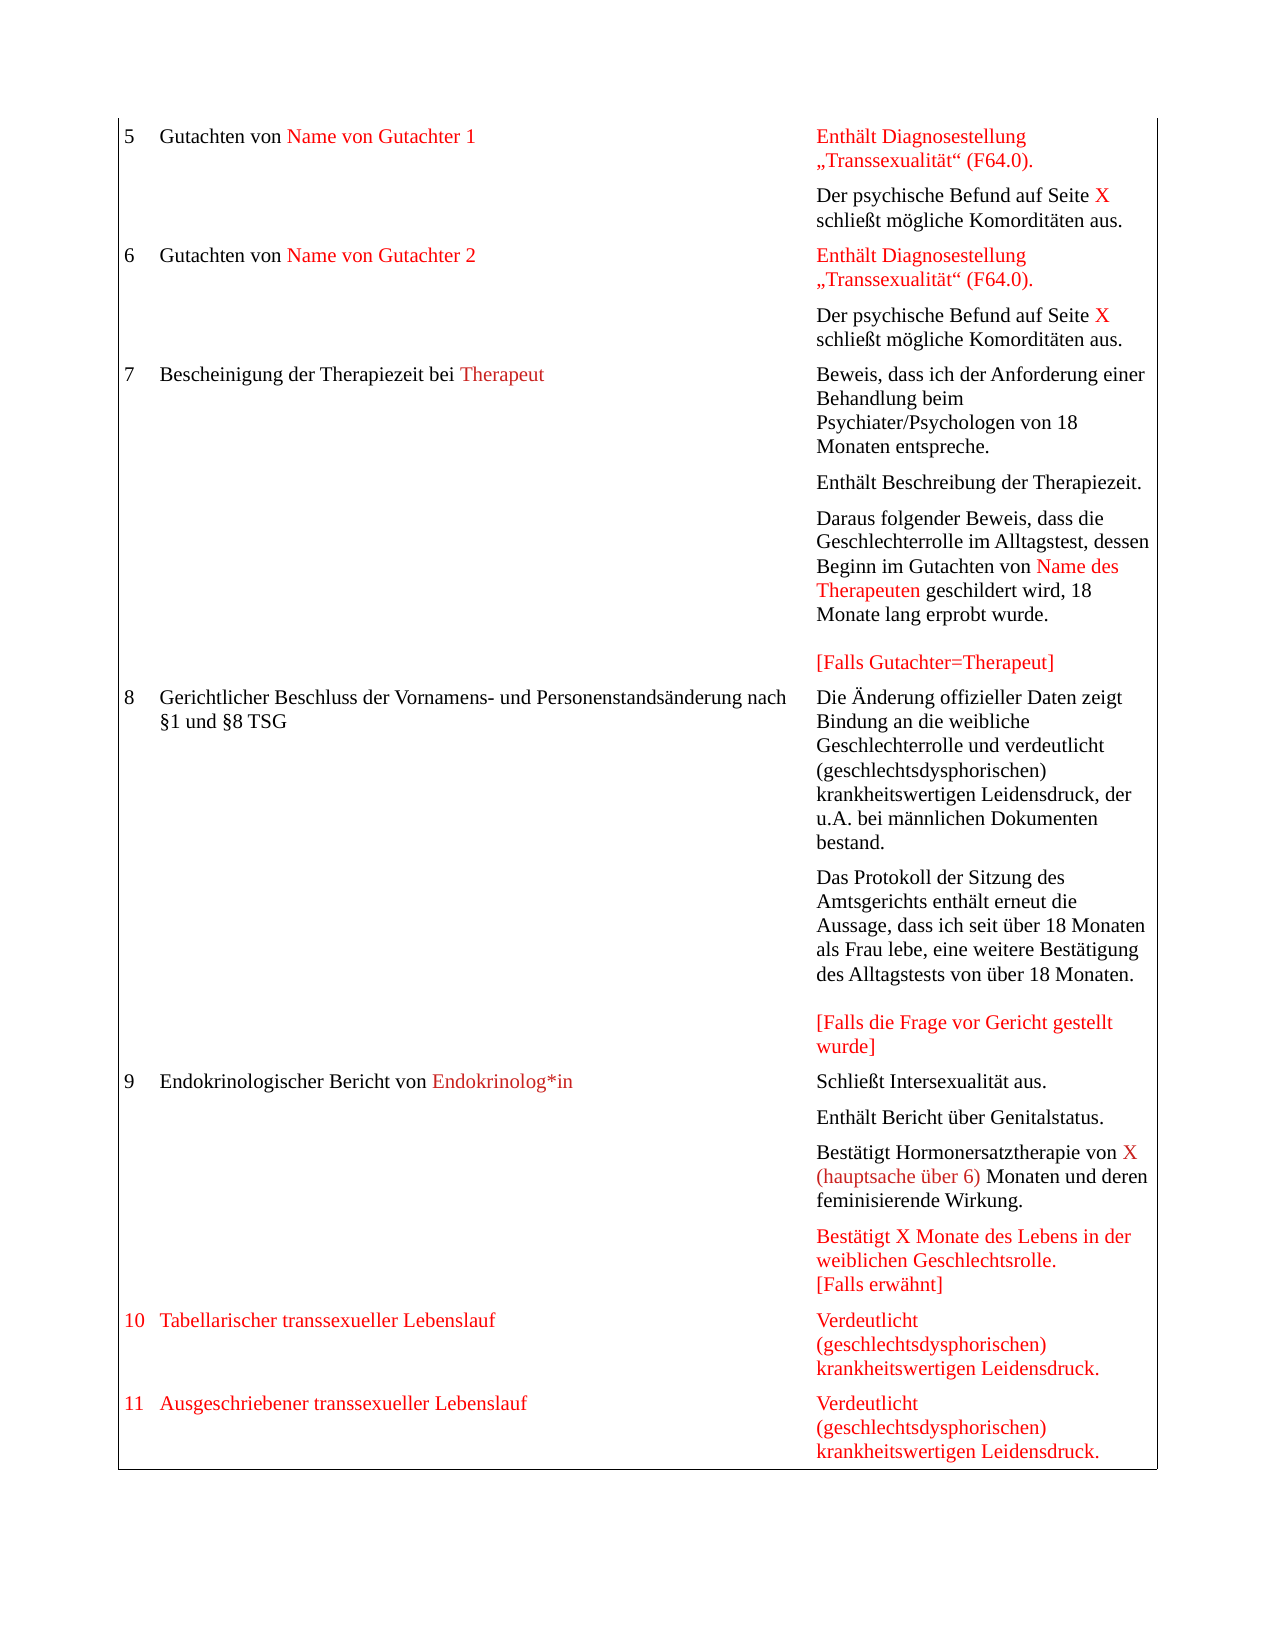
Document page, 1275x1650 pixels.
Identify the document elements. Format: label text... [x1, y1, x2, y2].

table_cell Die Änderung offizieller Daten zeigt Bindung an die weibliche Geschlechterrolle und verdeutlicht (geschlechtsdysphorischen) krankheitswertigen Leidensdruck, der u.A. bei männlichen Dokumenten bestand. [810, 680, 1157, 859]
table_cell Beweis, dass ich der Anforderung einer Behandlung beim Psychiater/Psychologen von 18 Monaten entspreche. [810, 356, 1157, 464]
table_cell Gutachten von Name von Gutachter 2 [154, 237, 810, 356]
table_cell Endokrinologischer Bericht von Endokrinolog*in [154, 1064, 810, 1302]
table_cell Der psychische Befund auf Seite X schließt mögliche Komorditäten aus. [810, 178, 1157, 237]
table_cell Enthält Diagnosestellung „Transsexualität“ (F64.0). [810, 118, 1157, 178]
table_cell Das Protokoll der Sitzung des Amtsgerichts enthält erneut die Aussage, dass ich seit über 18 Monaten als Frau lebe, eine weitere Bestätigung des Alltagstests von über 18 Monaten. [Falls die Frage vor Gericht gestellt wurde] [810, 860, 1157, 1063]
table_cell Daraus folgender Beweis, dass die Geschlechterrolle im Alltagstest, dessen Beginn im Gutachten von Name des Therapeuten geschildert wird, 18 Monate lang erprobt wurde. [Falls Gutachter=Therapeut] [810, 500, 1157, 679]
table_cell Schließt Intersexualität aus. [810, 1064, 1157, 1099]
table_cell 11 [119, 1385, 153, 1469]
table_cell Verdeutlicht (geschlechtsdysphorischen) krankheitswertigen Leidensdruck. [810, 1385, 1157, 1469]
table_cell 8 [119, 680, 153, 1063]
table_cell Der psychische Befund auf Seite X schließt mögliche Komorditäten aus. [810, 297, 1157, 356]
table_cell 6 [119, 237, 153, 356]
table_cell Enthält Bericht über Genitalstatus. [810, 1099, 1157, 1134]
table_cell 5 [119, 118, 153, 237]
table_cell Enthält Beschreibung der Therapiezeit. [810, 464, 1157, 500]
table_cell 7 [119, 356, 153, 679]
table_cell Bestätigt Hormonersatztherapie von X (hauptsache über 6) Monaten und deren feminisierende Wirkung. [810, 1135, 1157, 1218]
table_cell Gerichtlicher Beschluss der Vornamens- und Personenstandsänderung nach §1 und §8 TSG [154, 680, 810, 1063]
table_cell Gutachten von Name von Gutachter 1 [154, 118, 810, 237]
table_cell Bescheinigung der Therapiezeit bei Therapeut [154, 356, 810, 679]
table_cell Tabellarischer transsexueller Lebenslauf [154, 1302, 810, 1385]
table_cell 10 [119, 1302, 153, 1385]
table_cell Ausgeschriebener transsexueller Lebenslauf [154, 1385, 810, 1469]
table_cell Bestätigt X Monate des Lebens in der weiblichen Geschlechtsrolle. [Falls erwähnt] [810, 1218, 1157, 1302]
table_cell Verdeutlicht (geschlechtsdysphorischen) krankheitswertigen Leidensdruck. [810, 1302, 1157, 1385]
table_cell 9 [119, 1064, 153, 1302]
table_cell Enthält Diagnosestellung „Transsexualität“ (F64.0). [810, 237, 1157, 297]
